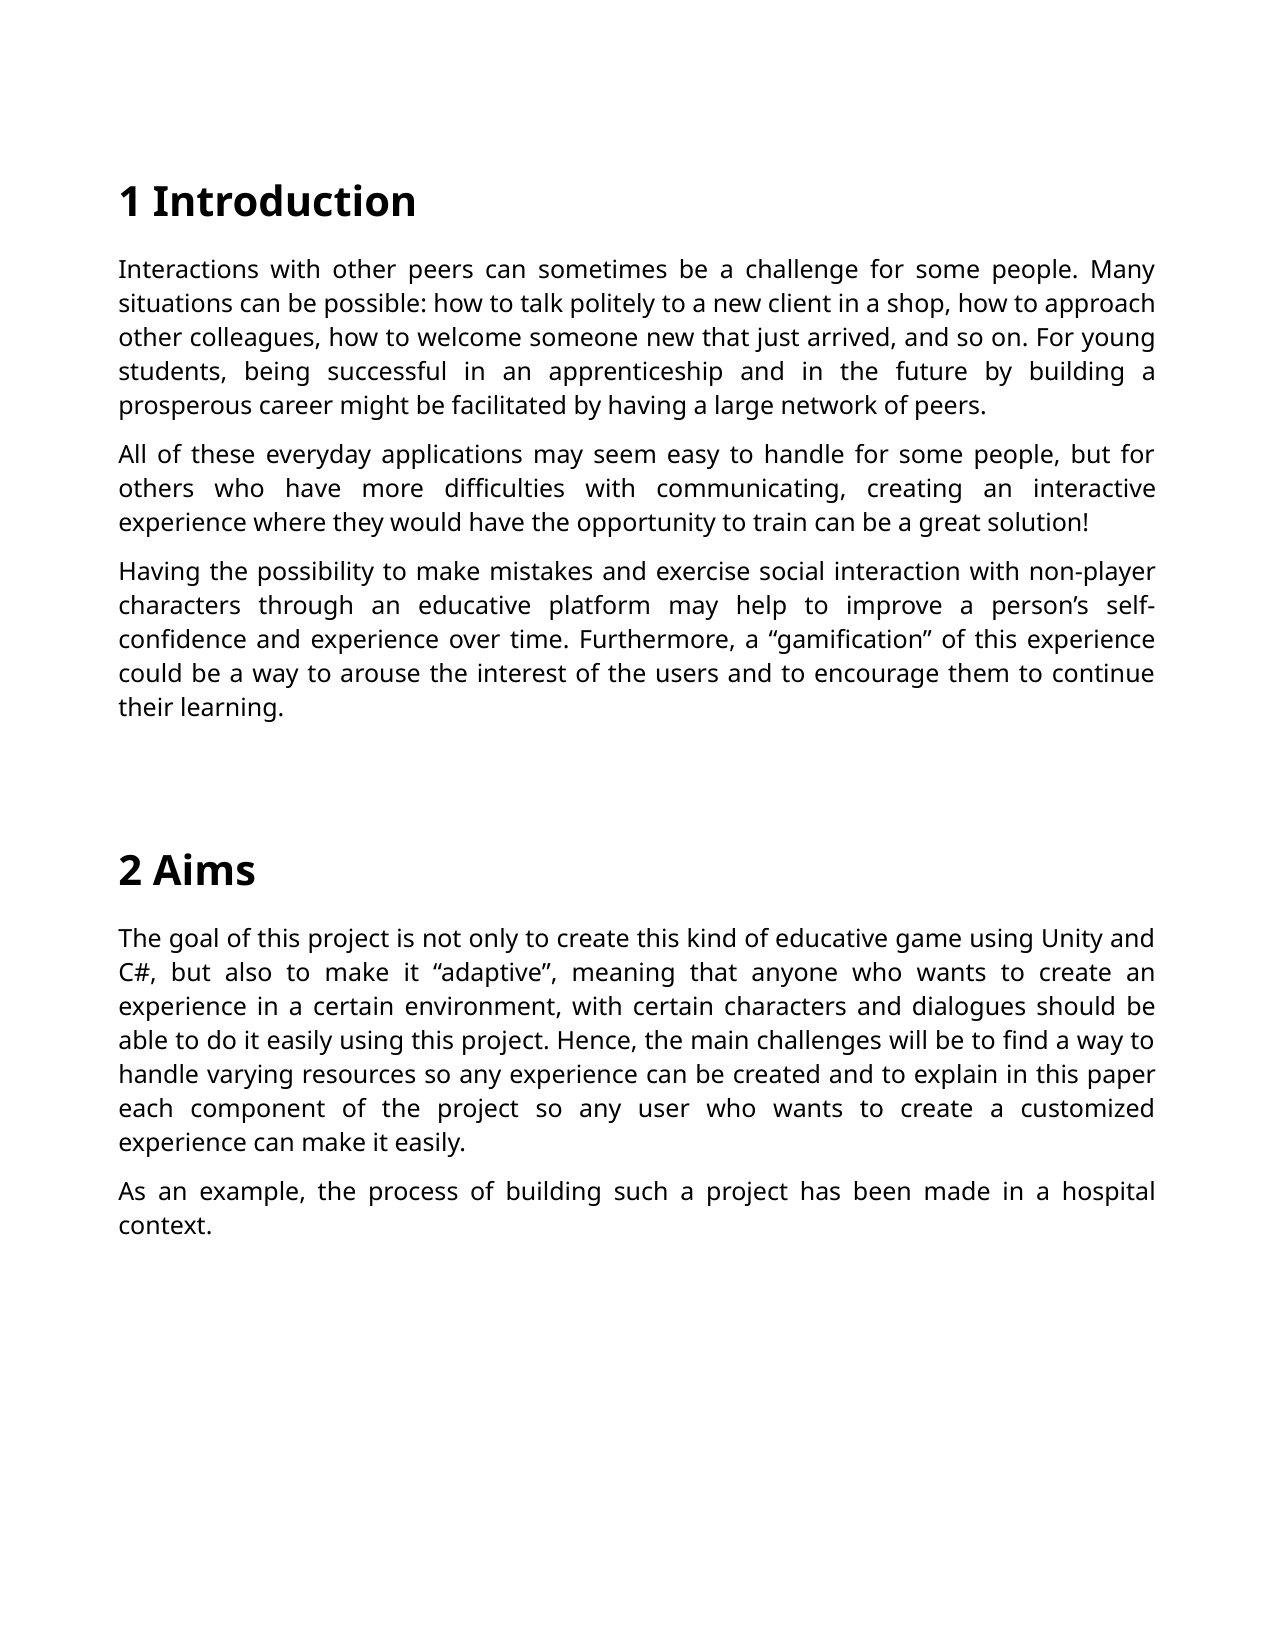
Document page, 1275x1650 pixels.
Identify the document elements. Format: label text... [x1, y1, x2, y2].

text Having the possibility to make mistakes and exercise social interaction with non-player characters through an educative platform may help to improve a person’s self-confidence and experience over time. Furthermore, a “gamification” of this experience could be a way to arouse the interest of the users and to encourage them to continue their learning. [118, 553, 1157, 724]
text As an example, the process of building such a project has been made in a hospital context. [118, 1173, 1157, 1242]
text Interactions with other peers can sometimes be a challenge for some people. Many situations can be possible: how to talk politely to a new client in a shop, how to approach other colleagues, how to welcome someone new that just arrived, and so on. For young students, being successful in an apprenticeship and in the future by building a prosperous career might be facilitated by having a large network of peers. [118, 252, 1157, 422]
text 1 Introduction [118, 172, 1157, 229]
text 2 Aims [118, 841, 1157, 897]
text All of these everyday applications may seem easy to handle for some people, but for others who have more difficulties with communicating, creating an interactive experience where they would have the opportunity to train can be a great solution! [118, 437, 1157, 539]
text The goal of this project is not only to create this kind of educative game using Unity and C#, but also to make it “adaptive”, meaning that anyone who wants to create an experience in a certain environment, with certain characters and dialogues should be able to do it easily using this project. Hence, the main challenges will be to find a way to handle varying resources so any experience can be created and to explain in this paper each component of the project so any user who wants to create a customized experience can make it easily. [118, 920, 1157, 1159]
